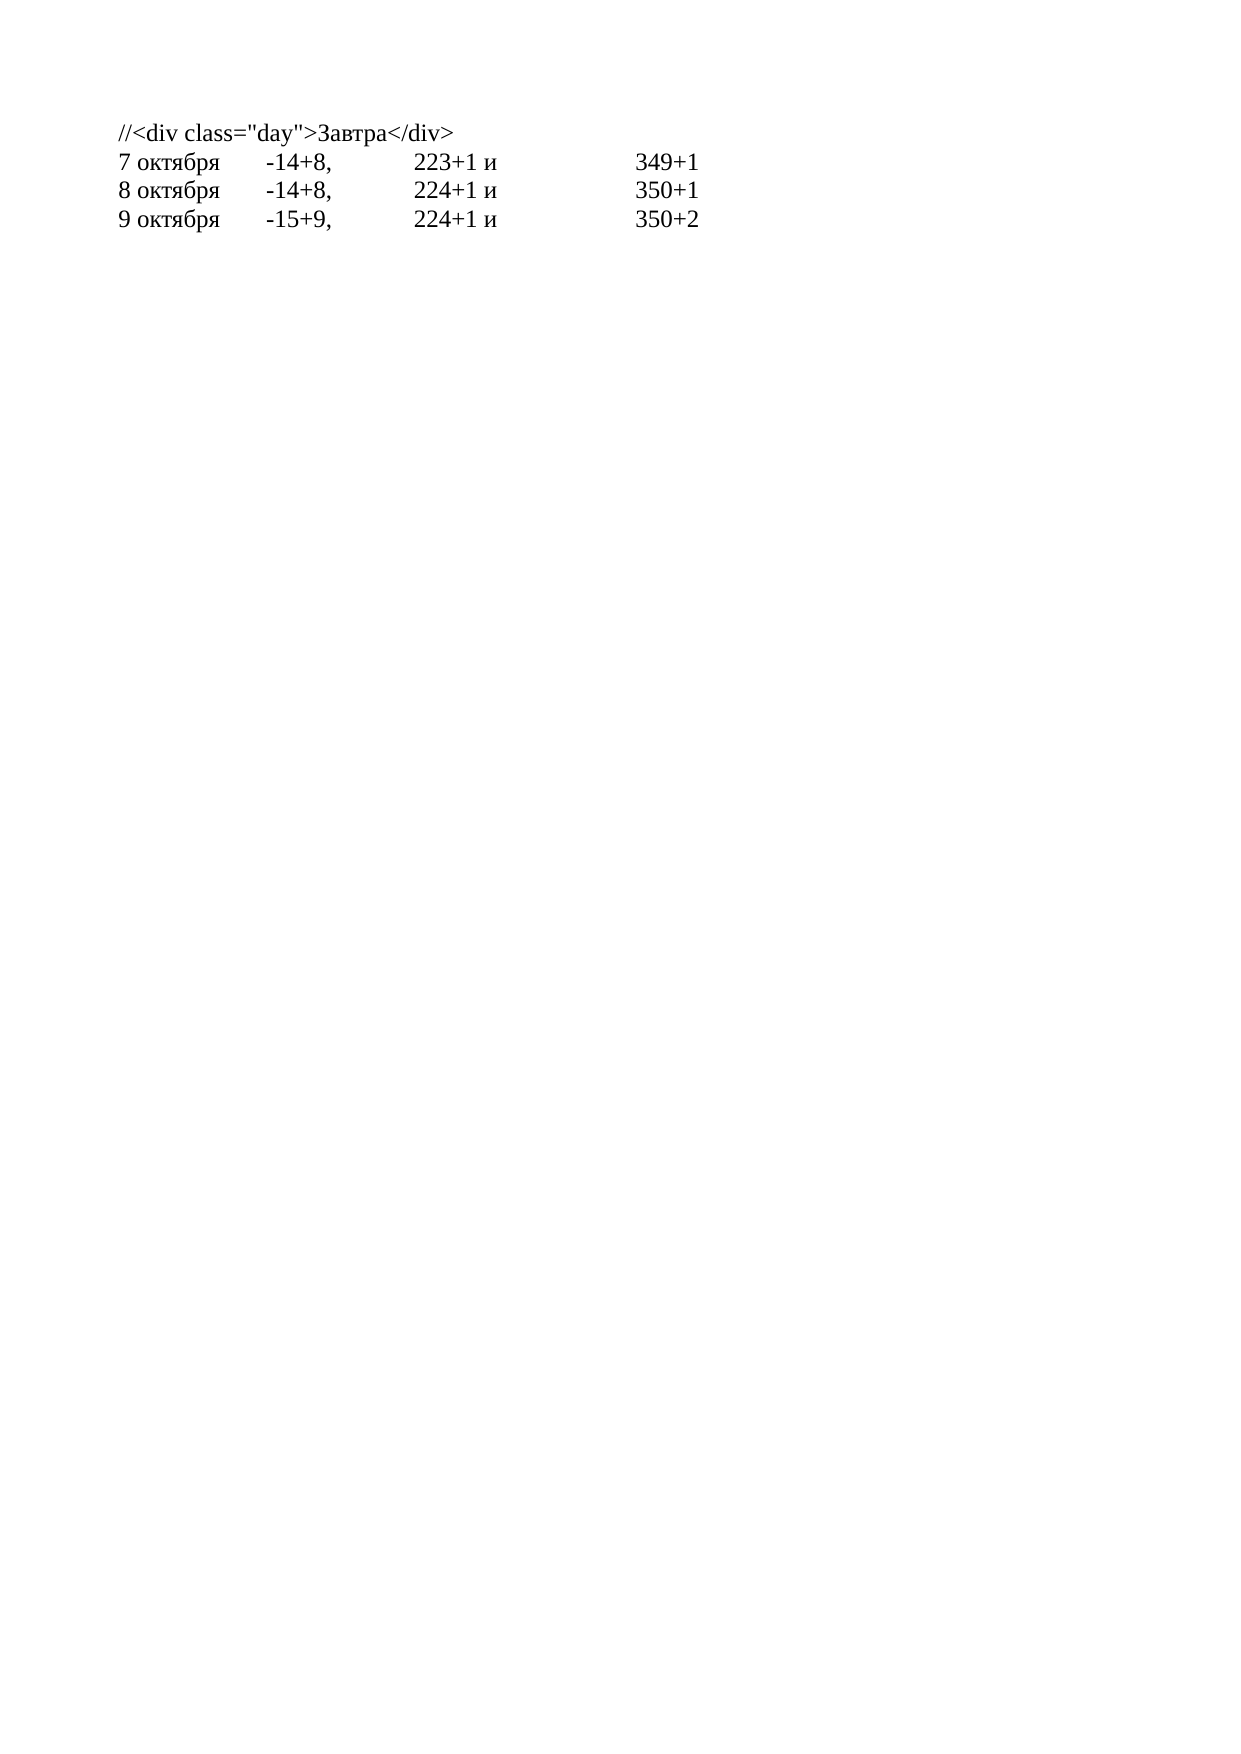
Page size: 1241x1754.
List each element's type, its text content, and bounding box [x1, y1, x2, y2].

text //<div class="day">Завтра</div> [118, 118, 1122, 147]
text 8 октября -14+8, 224+1 и 350+1 [118, 176, 1122, 204]
text 7 октября -14+8, 223+1 и 349+1 [118, 147, 1122, 176]
text 9 октября -15+9, 224+1 и 350+2 [118, 204, 1122, 233]
